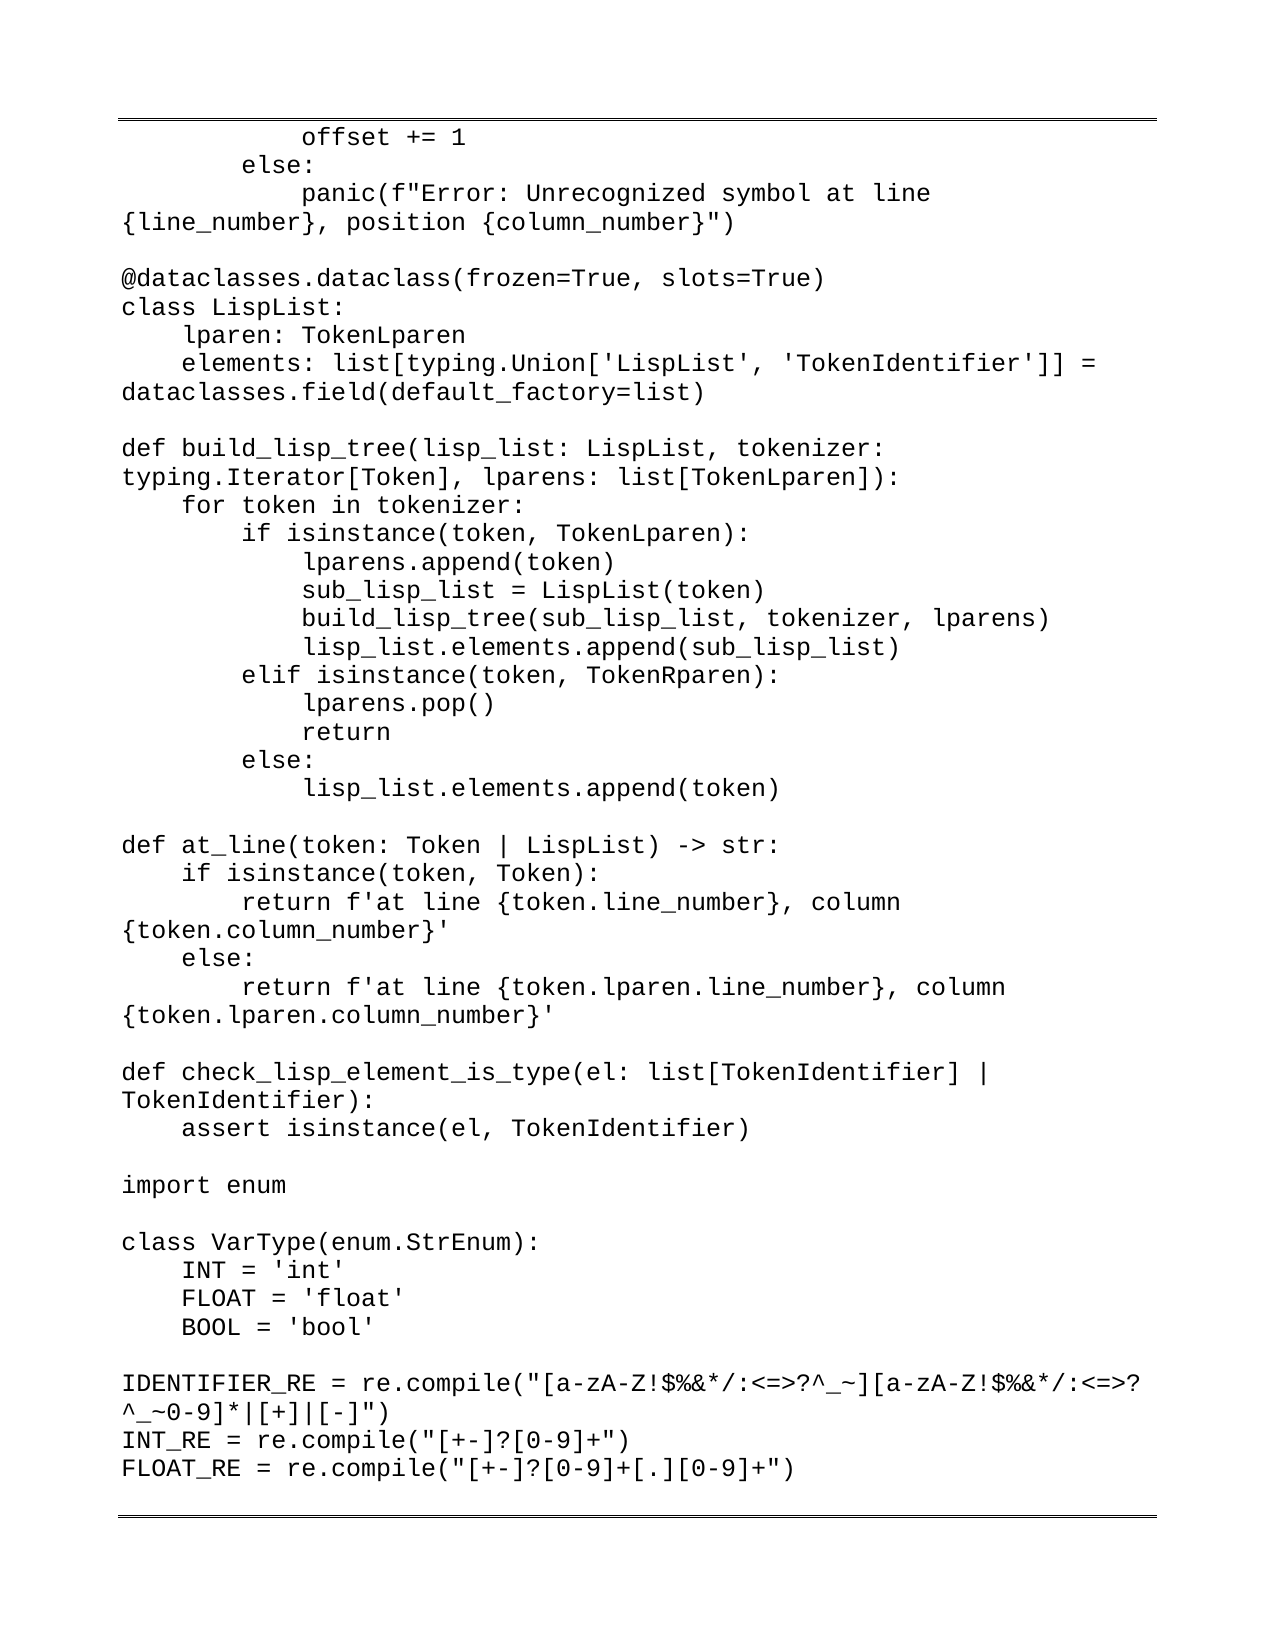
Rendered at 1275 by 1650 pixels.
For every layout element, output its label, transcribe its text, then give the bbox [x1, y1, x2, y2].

text lparens.append(token) [118, 543, 1157, 571]
text offset += 1 [118, 121, 1157, 146]
text else: [118, 940, 1157, 968]
text lisp_list.elements.append(sub_lisp_list) [118, 628, 1157, 656]
text import enum [118, 1166, 1157, 1201]
text if isinstance(token, TokenLparen): [118, 515, 1157, 543]
text def at_line(token: Token | LispList) -> str: [118, 826, 1157, 855]
text panic(f"Error: Unrecognized symbol at line {line_number}, position {column_number}") [118, 175, 1157, 237]
text FLOAT_RE = re.compile("[+-]?[0-9]+[.][0-9]+") [118, 1450, 1157, 1484]
text BOOL = 'bool' [118, 1308, 1157, 1342]
text class LispList: [118, 288, 1157, 316]
text @dataclasses.dataclass(frozen=True, slots=True) [118, 260, 1157, 288]
text return f'at line {token.line_number}, column {token.column_number}' [118, 883, 1157, 940]
text if isinstance(token, Token): [118, 855, 1157, 883]
text sub_lisp_list = LispList(token) [118, 571, 1157, 600]
text elif isinstance(token, TokenRparen): [118, 656, 1157, 685]
text INT_RE = re.compile("[+-]?[0-9]+") [118, 1421, 1157, 1450]
text IDENTIFIER_RE = re.compile("[a-zA-Z!$%&*/:<=>?^_~][a-zA-Z!$%&*/:<=>?^_~0-9]*|[+]|[-]") [118, 1365, 1157, 1421]
text for token in tokenizer: [118, 486, 1157, 515]
text elements: list[typing.Union['LispList', 'TokenIdentifier']] = dataclasses.field(default_factory=list) [118, 345, 1157, 407]
text lisp_list.elements.append(token) [118, 770, 1157, 804]
text INT = 'int' [118, 1251, 1157, 1280]
text assert isinstance(el, TokenIdentifier) [118, 1110, 1157, 1144]
text else: [118, 741, 1157, 770]
text def build_lisp_tree(lisp_list: LispList, tokenizer: typing.Iterator[Token], lparens: list[TokenLparen]): [118, 430, 1157, 486]
text lparen: TokenLparen [118, 316, 1157, 345]
text def check_lisp_element_is_type(el: list[TokenIdentifier] | TokenIdentifier): [118, 1053, 1157, 1110]
text FLOAT = 'float' [118, 1280, 1157, 1308]
text build_lisp_tree(sub_lisp_list, tokenizer, lparens) [118, 600, 1157, 628]
text return f'at line {token.lparen.line_number}, column {token.lparen.column_number}' [118, 968, 1157, 1031]
text else: [118, 146, 1157, 175]
text lparens.pop() [118, 685, 1157, 713]
text class VarType(enum.StrEnum): [118, 1223, 1157, 1251]
text return [118, 713, 1157, 741]
